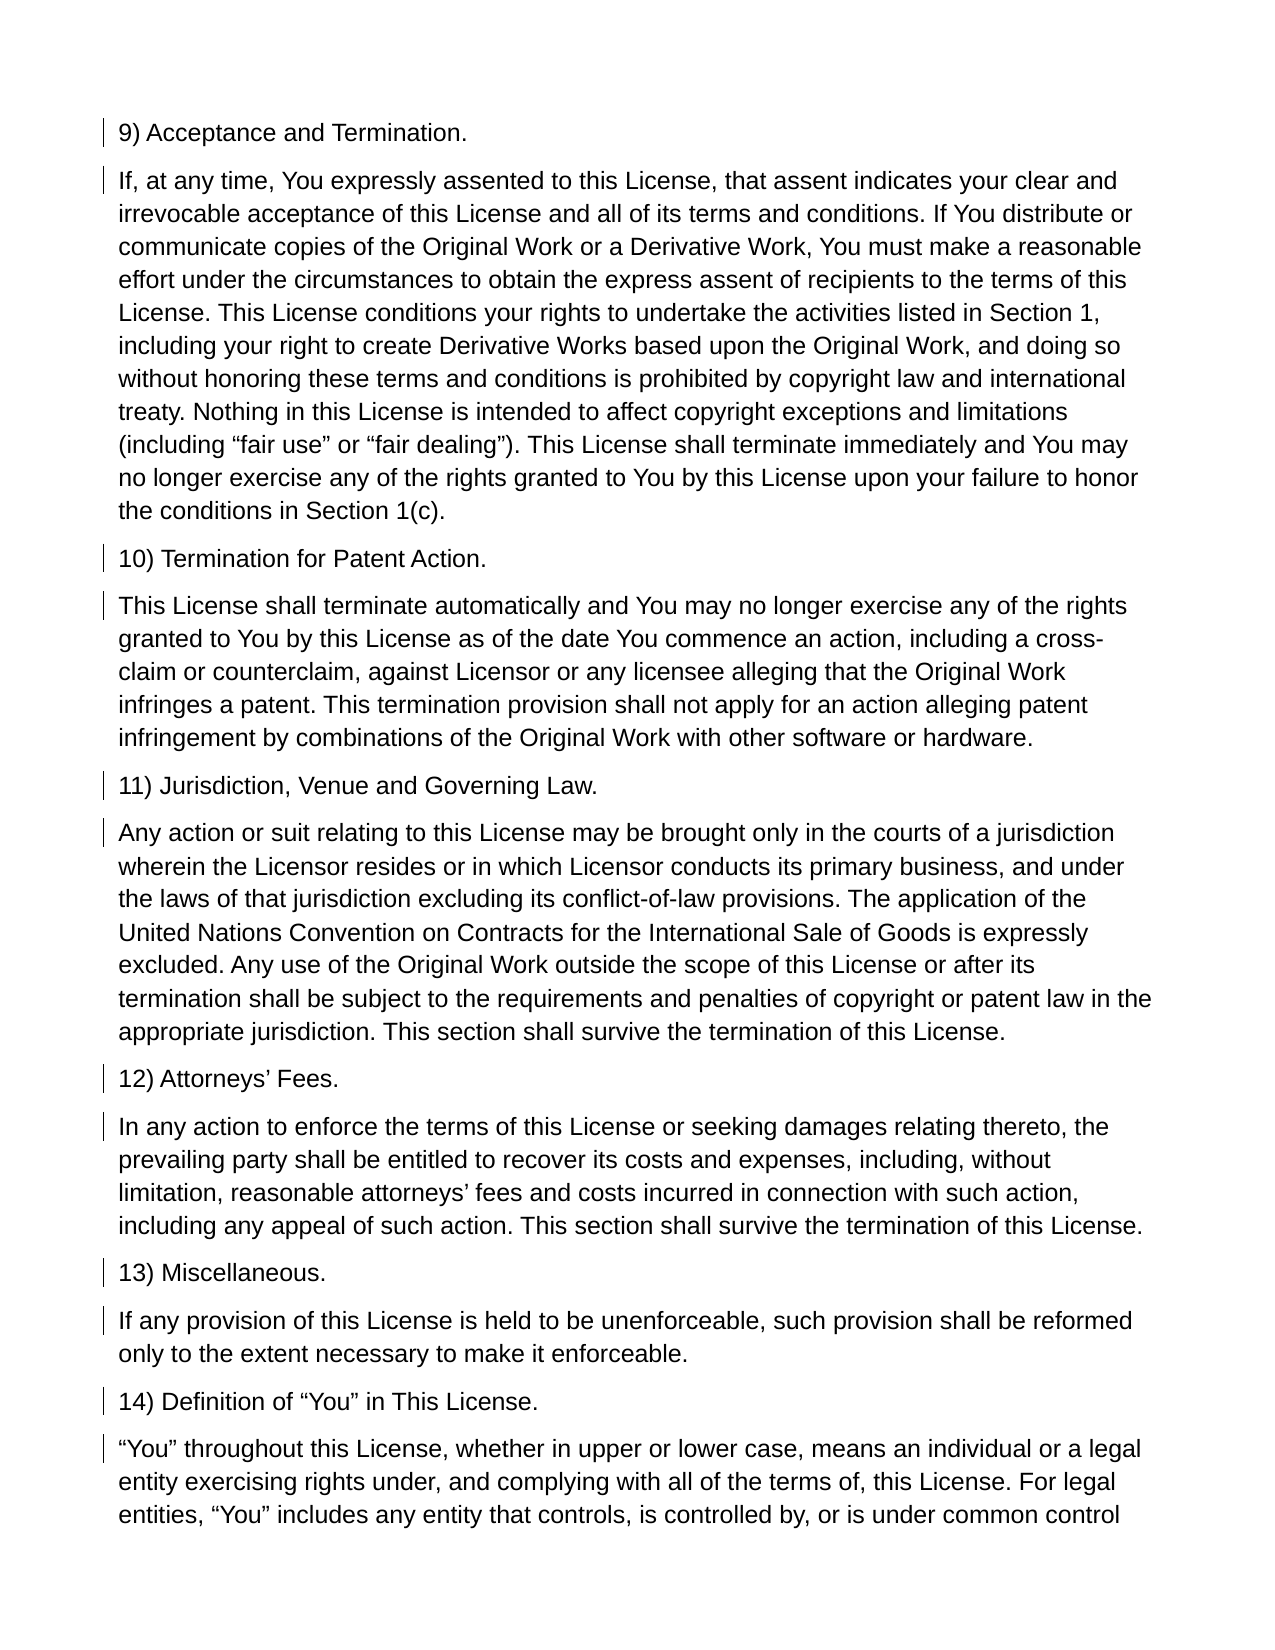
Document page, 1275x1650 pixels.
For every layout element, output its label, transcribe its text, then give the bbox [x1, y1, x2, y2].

text In any action to enforce the terms of this License or seeking damages relating thereto, the prevailing party shall be entitled to recover its costs and expenses, including, without limitation, reasonable attorneys’ fees and costs incurred in connection with such action, including any appeal of such action. This section shall survive the termination of this License. [118, 1112, 1157, 1239]
text 9) Acceptance and Termination. [118, 118, 1157, 147]
text This License shall terminate automatically and You may no longer exercise any of the rights granted to You by this License as of the date You commence an action, including a cross-claim or counterclaim, against Licensor or any licensee alleging that the Original Work infringes a patent. This termination provision shall not apply for an action alleging patent infringement by combinations of the Original Work with other software or hardware. [118, 591, 1157, 752]
text If, at any time, You expressly assented to this License, that assent indicates your clear and irrevocable acceptance of this License and all of its terms and conditions. If You distribute or communicate copies of the Original Work or a Derivative Work, You must make a reasonable effort under the circumstances to obtain the express assent of recipients to the terms of this License. This License conditions your rights to undertake the activities listed in Section 1, including your right to create Derivative Works based upon the Original Work, and doing so without honoring these terms and conditions is prohibited by copyright law and international treaty. Nothing in this License is intended to affect copyright exceptions and limitations (including “fair use” or “fair dealing”). This License shall terminate immediately and You may no longer exercise any of the rights granted to You by this License upon your failure to honor the conditions in Section 1(c). [118, 166, 1157, 525]
text 10) Termination for Patent Action. [118, 543, 1157, 572]
text Any action or suit relating to this License may be brought only in the courts of a jurisdiction wherein the Licensor resides or in which Licensor conducts its primary business, and under the laws of that jurisdiction excluding its conflict-of-law provisions. The application of the United Nations Convention on Contracts for the International Sale of Goods is expressly excluded. Any use of the Original Work outside the scope of this License or after its termination shall be subject to the requirements and penalties of copyright or patent law in the appropriate jurisdiction. This section shall survive the termination of this License. [118, 818, 1157, 1045]
text If any provision of this License is held to be unenforceable, such provision shall be reformed only to the extent necessary to make it enforceable. [118, 1306, 1157, 1368]
text 11) Jurisdiction, Venue and Governing Law. [118, 771, 1157, 799]
text 13) Miscellaneous. [118, 1258, 1157, 1287]
text “You” throughout this License, whether in upper or lower case, means an individual or a legal entity exercising rights under, and complying with all of the terms of, this License. For legal entities, “You” includes any entity that controls, is controlled by, or is under common control [118, 1434, 1157, 1529]
text 14) Definition of “You” in This License. [118, 1387, 1157, 1415]
text 12) Attorneys’ Fees. [118, 1064, 1157, 1093]
